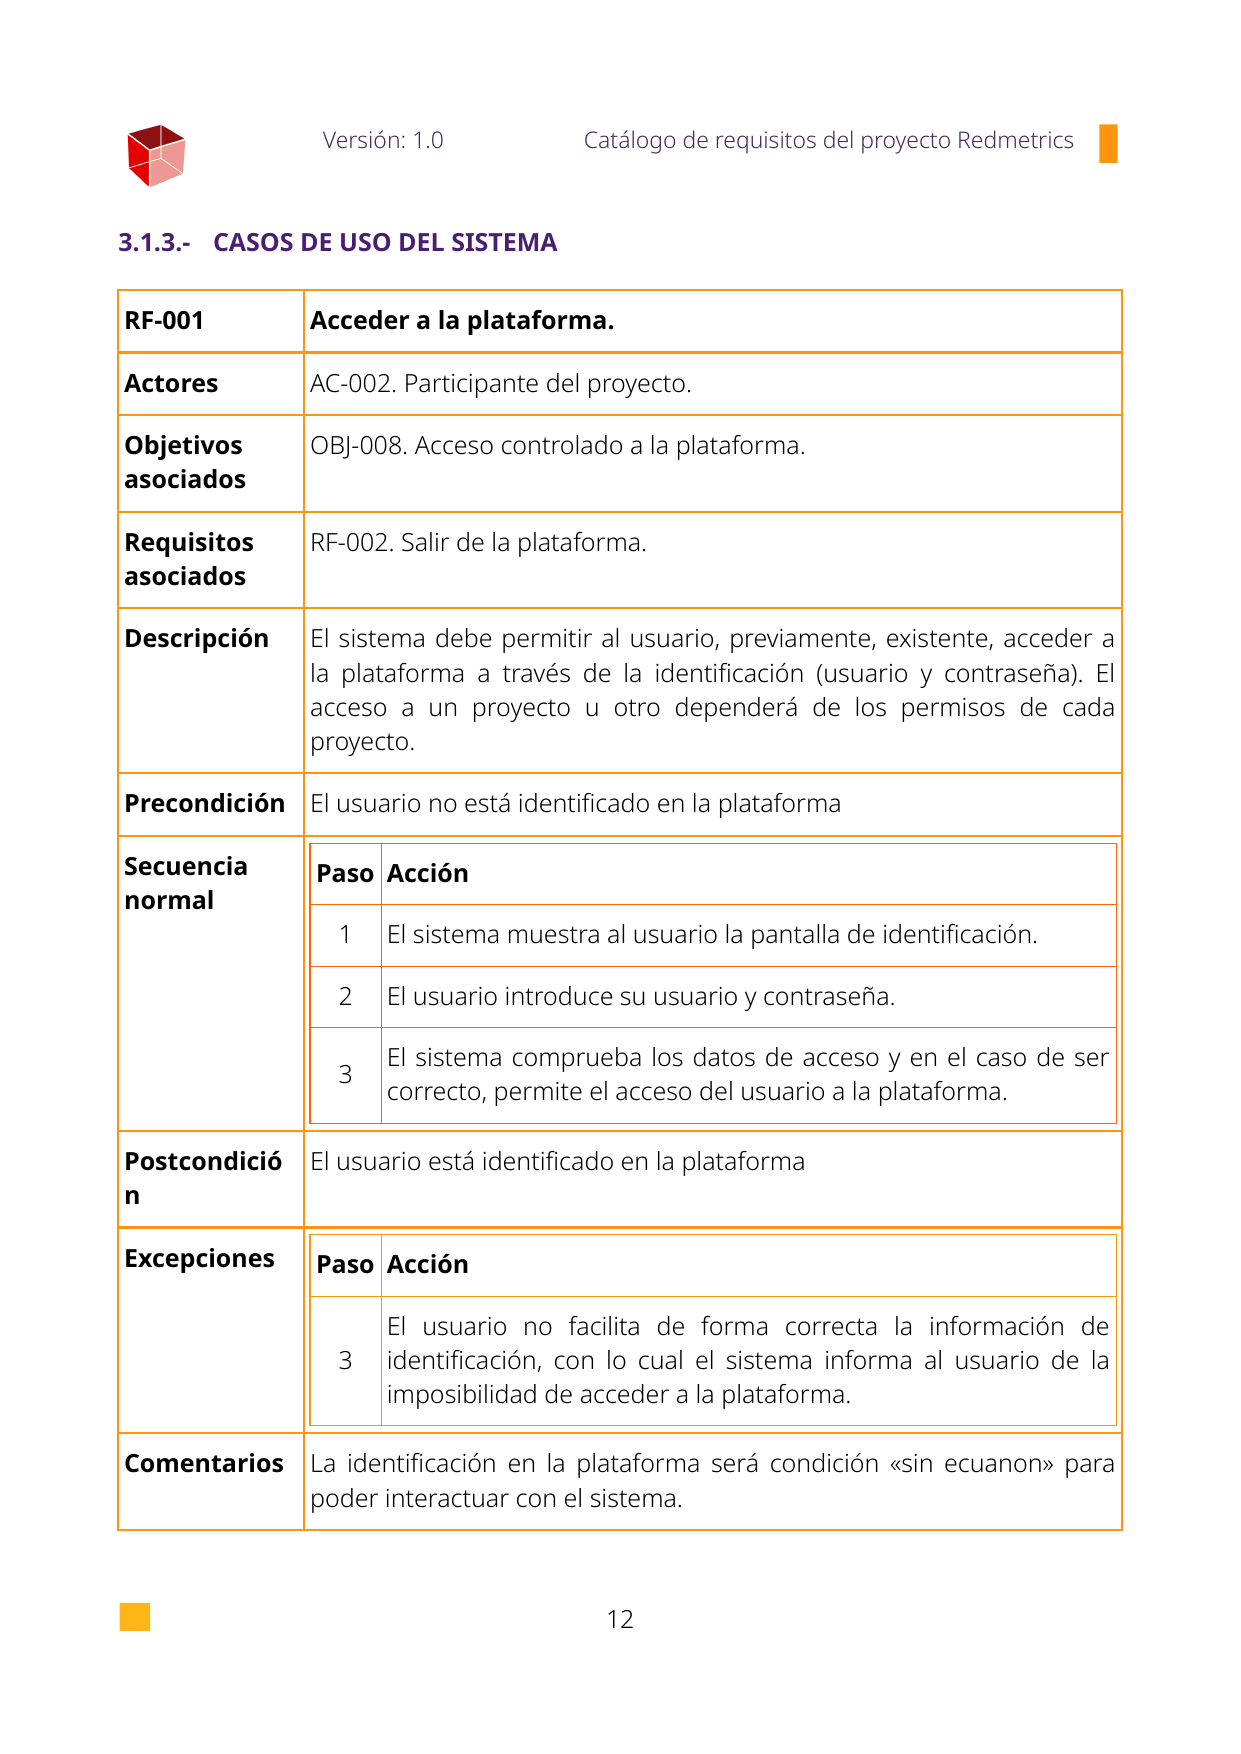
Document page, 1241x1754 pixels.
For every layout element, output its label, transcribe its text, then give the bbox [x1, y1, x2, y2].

table_cell La identificación en la plataforma será condición «sin ecuanon» para poder interactuar con el sistema. [305, 1434, 1121, 1529]
picture [123, 123, 189, 189]
table_header Paso [311, 844, 381, 904]
table_cell El usuario no está identificado en la plataforma [305, 774, 1121, 835]
table_cell [305, 837, 1121, 1130]
table_cell 2 [311, 967, 381, 1027]
table_cell Objetivos asociados [119, 416, 303, 511]
table_cell El usuario no facilita de forma correcta la información de identificación, con lo cual el sistema informa al usuario de la imposibilidad de acceder a la plataforma. [382, 1297, 1116, 1425]
table_header RF-001 [119, 291, 303, 351]
table_cell 1 [311, 905, 381, 966]
table_cell Requisitos asociados [119, 513, 303, 607]
table_cell El usuario introduce su usuario y contraseña. [382, 967, 1116, 1027]
table_cell El usuario está identificado en la plataforma [305, 1132, 1121, 1226]
table_header Acceder a la plataforma. [305, 291, 1121, 351]
table_cell Actores [119, 354, 303, 414]
table_cell 3 [311, 1028, 381, 1123]
table_header Paso [311, 1235, 381, 1296]
table_cell El sistema debe permitir al usuario, previamente, existente, acceder a la plataforma a través de la identificación (usuario y contraseña). El acceso a un proyecto u otro dependerá de los permisos de cada proyecto. [305, 609, 1121, 772]
table_cell 3 [311, 1297, 381, 1425]
table_cell OBJ-008. Acceso controlado a la plataforma. [305, 416, 1121, 511]
table_cell Excepciones [119, 1229, 303, 1432]
table_cell Descripción [119, 609, 303, 772]
table_header Acción [382, 1235, 1116, 1296]
table_cell Precondición [119, 774, 303, 835]
table_cell El sistema muestra al usuario la pantalla de identificación. [382, 905, 1116, 966]
table_cell El sistema comprueba los datos de acceso y en el caso de ser correcto, permite el acceso del usuario a la plataforma. [382, 1028, 1116, 1123]
table_cell AC-002. Participante del proyecto. [305, 354, 1121, 414]
table_cell Postcondición [119, 1132, 303, 1226]
table_cell Comentarios [119, 1434, 303, 1529]
subtitle Casos de uso del sistema [118, 225, 1122, 259]
table_cell [305, 1229, 1121, 1432]
table_cell RF-002. Salir de la plataforma. [305, 513, 1121, 607]
table_header Acción [382, 844, 1116, 904]
table_cell Secuencia normal [119, 837, 303, 1130]
